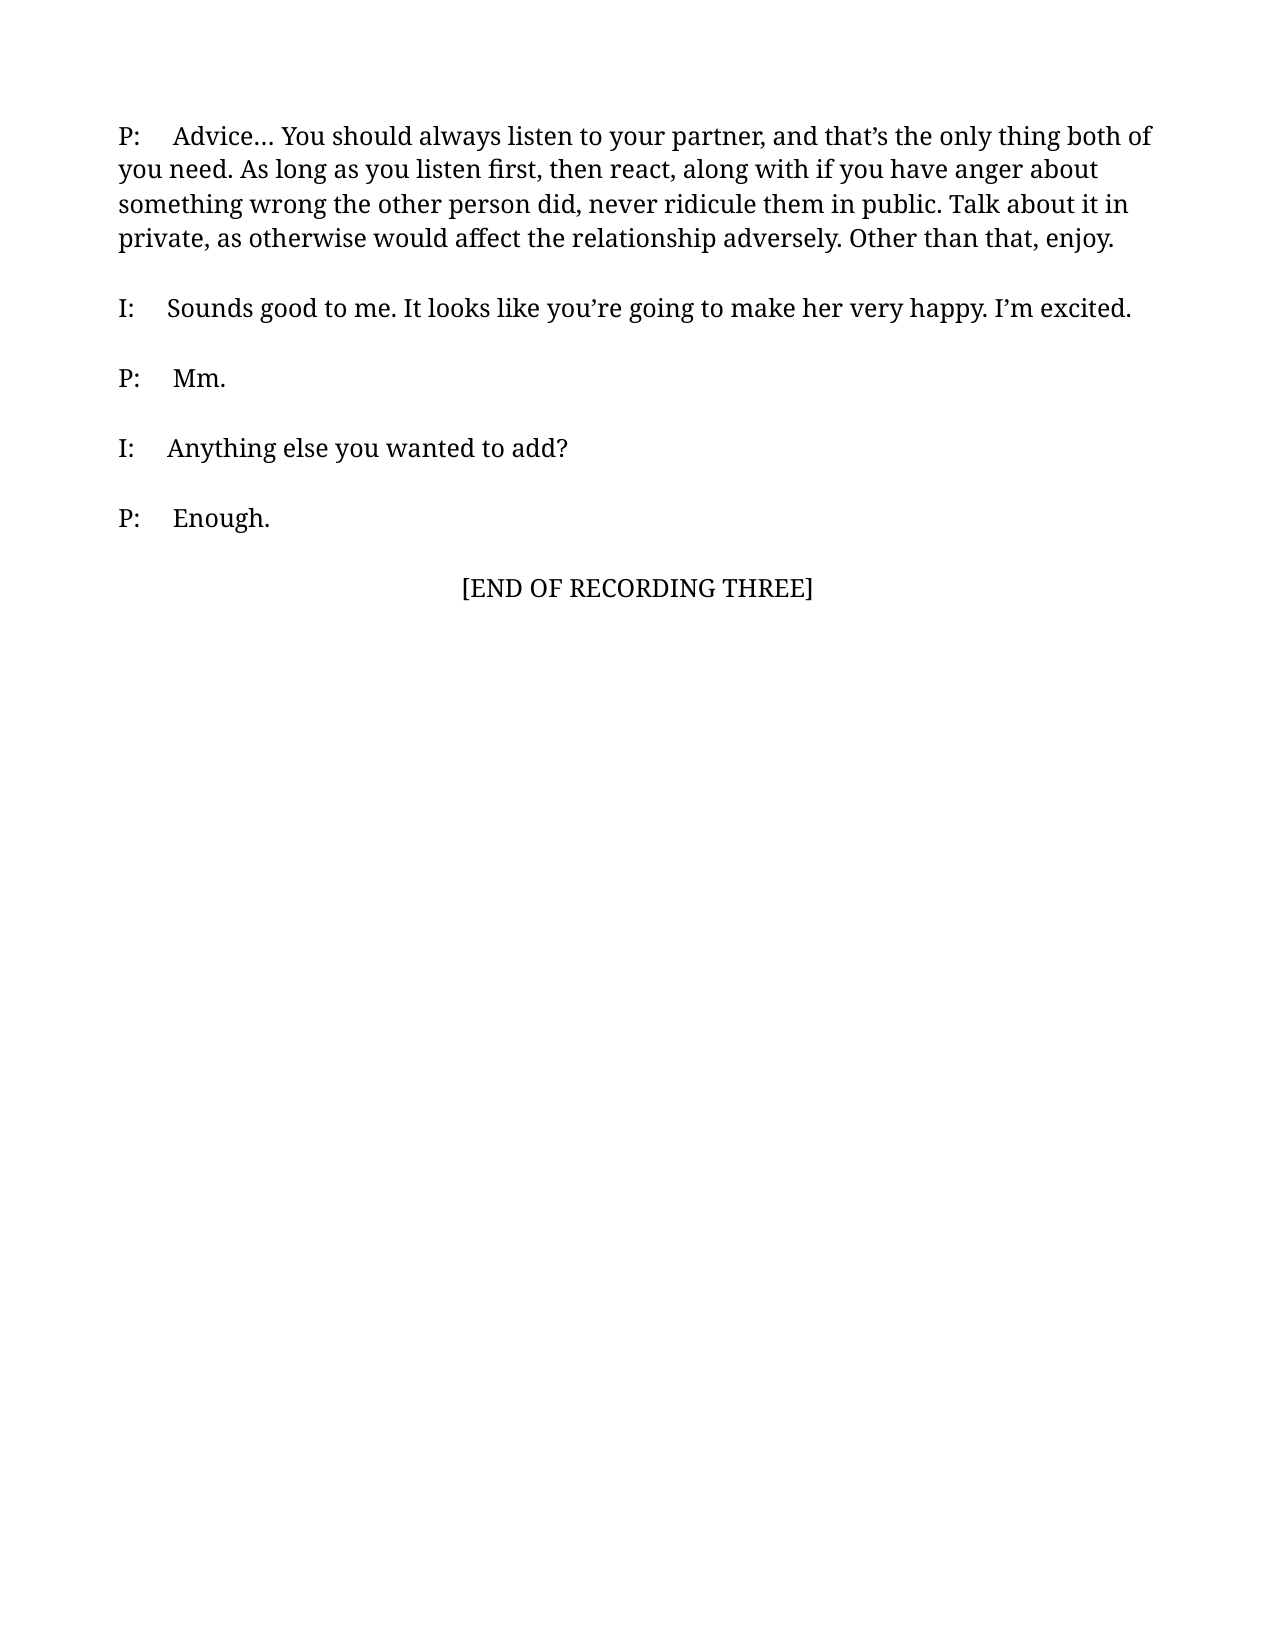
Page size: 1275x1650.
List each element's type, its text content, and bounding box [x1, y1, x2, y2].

text P: Advice… You should always listen to your partner, and that’s the only thing both of you need. As long as you listen first, then react, along with if you have anger about something wrong the other person did, never ridicule them in public. Talk about it in private, as otherwise would affect the relationship adversely. Other than that, enjoy. [118, 118, 1157, 254]
text [END OF RECORDING THREE] [118, 571, 1157, 605]
text P: Mm. [118, 361, 1157, 394]
text P: Enough. [118, 501, 1157, 535]
text I: Anything else you wanted to add? [118, 431, 1157, 465]
text I: Sounds good to me. It looks like you’re going to make her very happy. I’m excited. [118, 290, 1157, 324]
